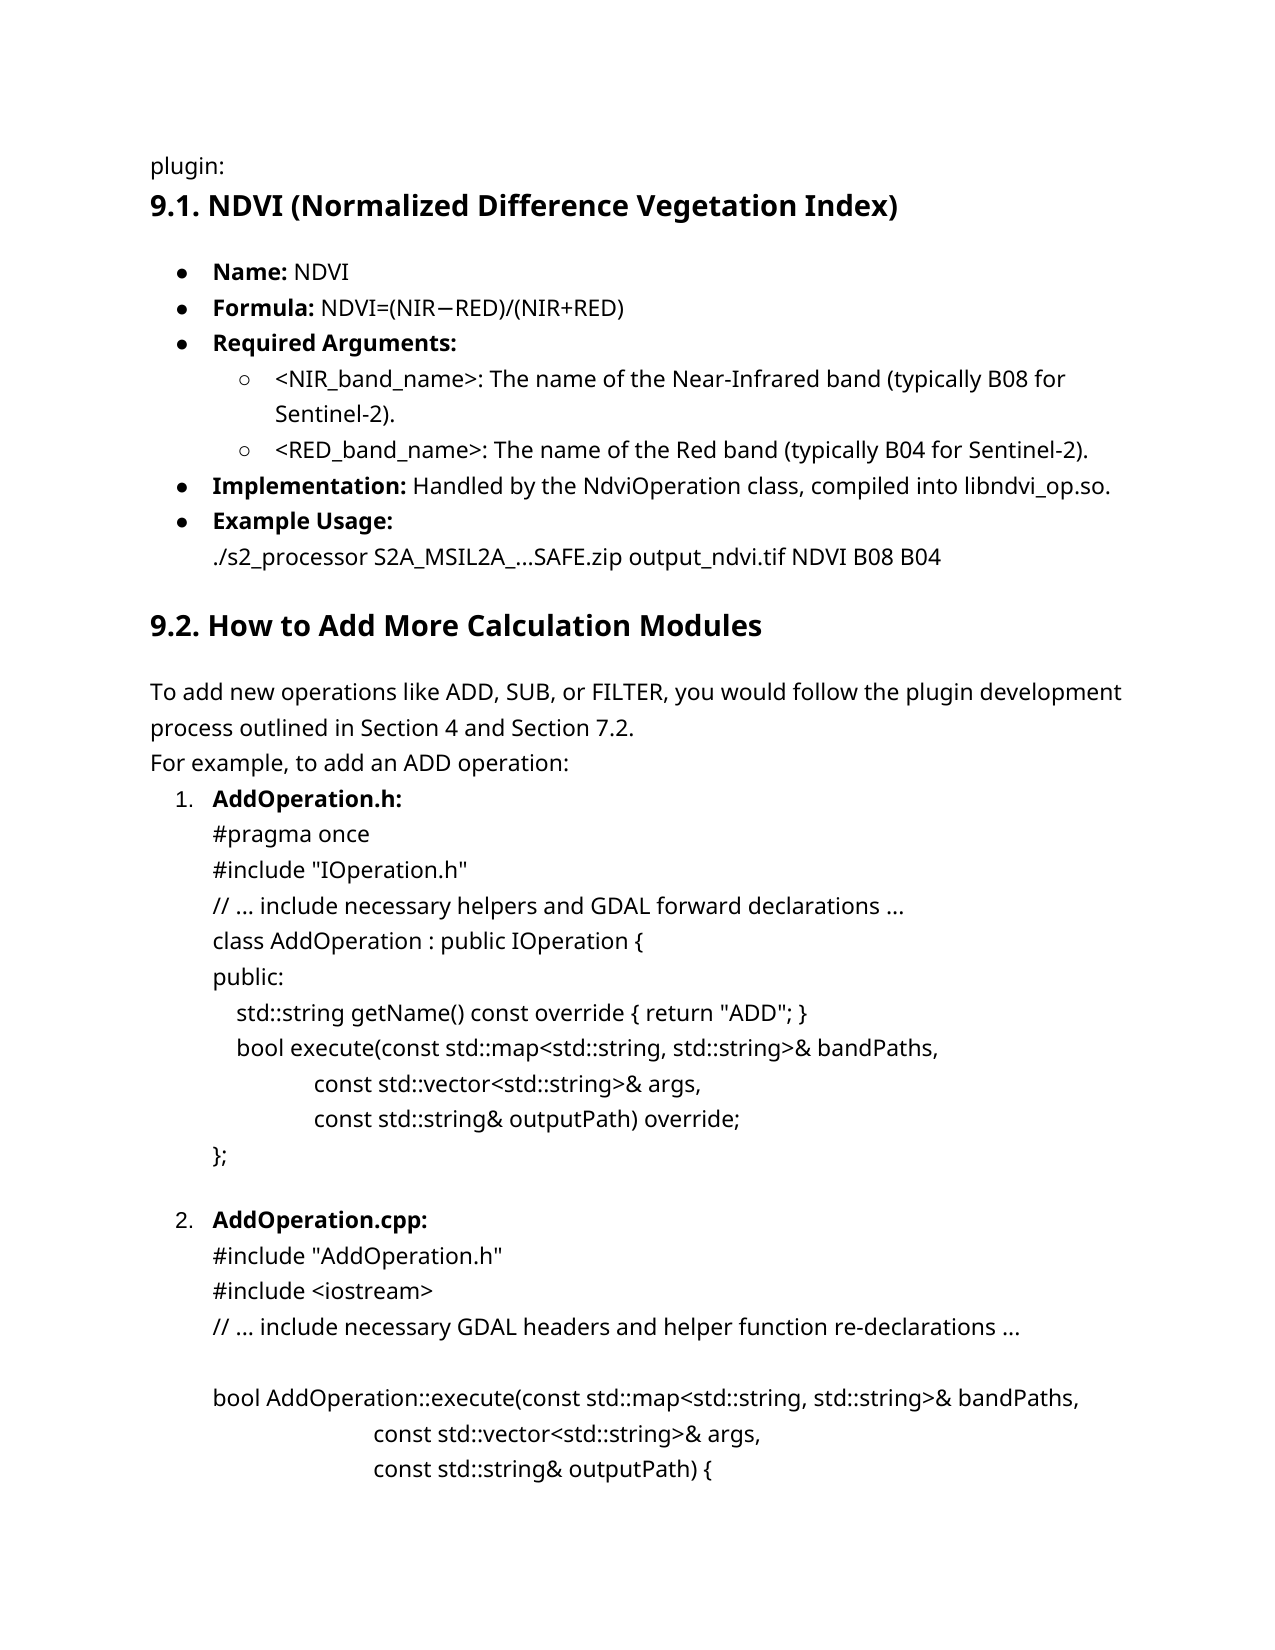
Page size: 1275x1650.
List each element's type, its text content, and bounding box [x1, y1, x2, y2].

list AddOperation.cpp: #include "AddOperation.h" #include <iostream> // ... include necessary GDAL headers and helper function re-declarations ... bool AddOperation::execute(const std::map<std::string, std::string>& bandPaths, const std::vector<std::string>& args, const std::string& outputPath) { [175, 1204, 1125, 1484]
text To add new operations like ADD, SUB, or FILTER, you would follow the plugin development process outlined in Section 4 and Section 7.2. [150, 676, 1125, 743]
list Required Arguments: [175, 327, 1125, 358]
list <RED_band_name>: The name of the Red band (typically B04 for Sentinel-2). [237, 434, 1125, 465]
list Implementation: Handled by the NdviOperation class, compiled into libndvi_op.so. [175, 469, 1125, 501]
subtitle 9.1. NDVI (Normalized Difference Vegetation Index) [150, 186, 1125, 225]
list Example Usage: ./s2_processor S2A_MSIL2A_...SAFE.zip output_ndvi.tif NDVI B08 B04 [175, 505, 1125, 602]
list <NIR_band_name>: The name of the Near-Infrared band (typically B08 for Sentinel-2). [237, 363, 1125, 429]
subtitle 9.2. How to Add More Calculation Modules [150, 606, 1125, 645]
list Formula: NDVI=(NIR−RED)/(NIR+RED) [175, 291, 1125, 323]
text plugin: [150, 150, 1125, 181]
list Name: NDVI [175, 256, 1125, 287]
text For example, to add an ADD operation: [150, 747, 1125, 778]
list AddOperation.h: #pragma once #include "IOperation.h" // ... include necessary helpers and GDAL forward declarations ... class AddOperation : public IOperation { public: std::string getName() const override { return "ADD"; } bool execute(const std::map<std::string, std::string>& bandPaths, const std::vector<std::string>& args, const std::string& outputPath) override; }; [175, 783, 1125, 1200]
